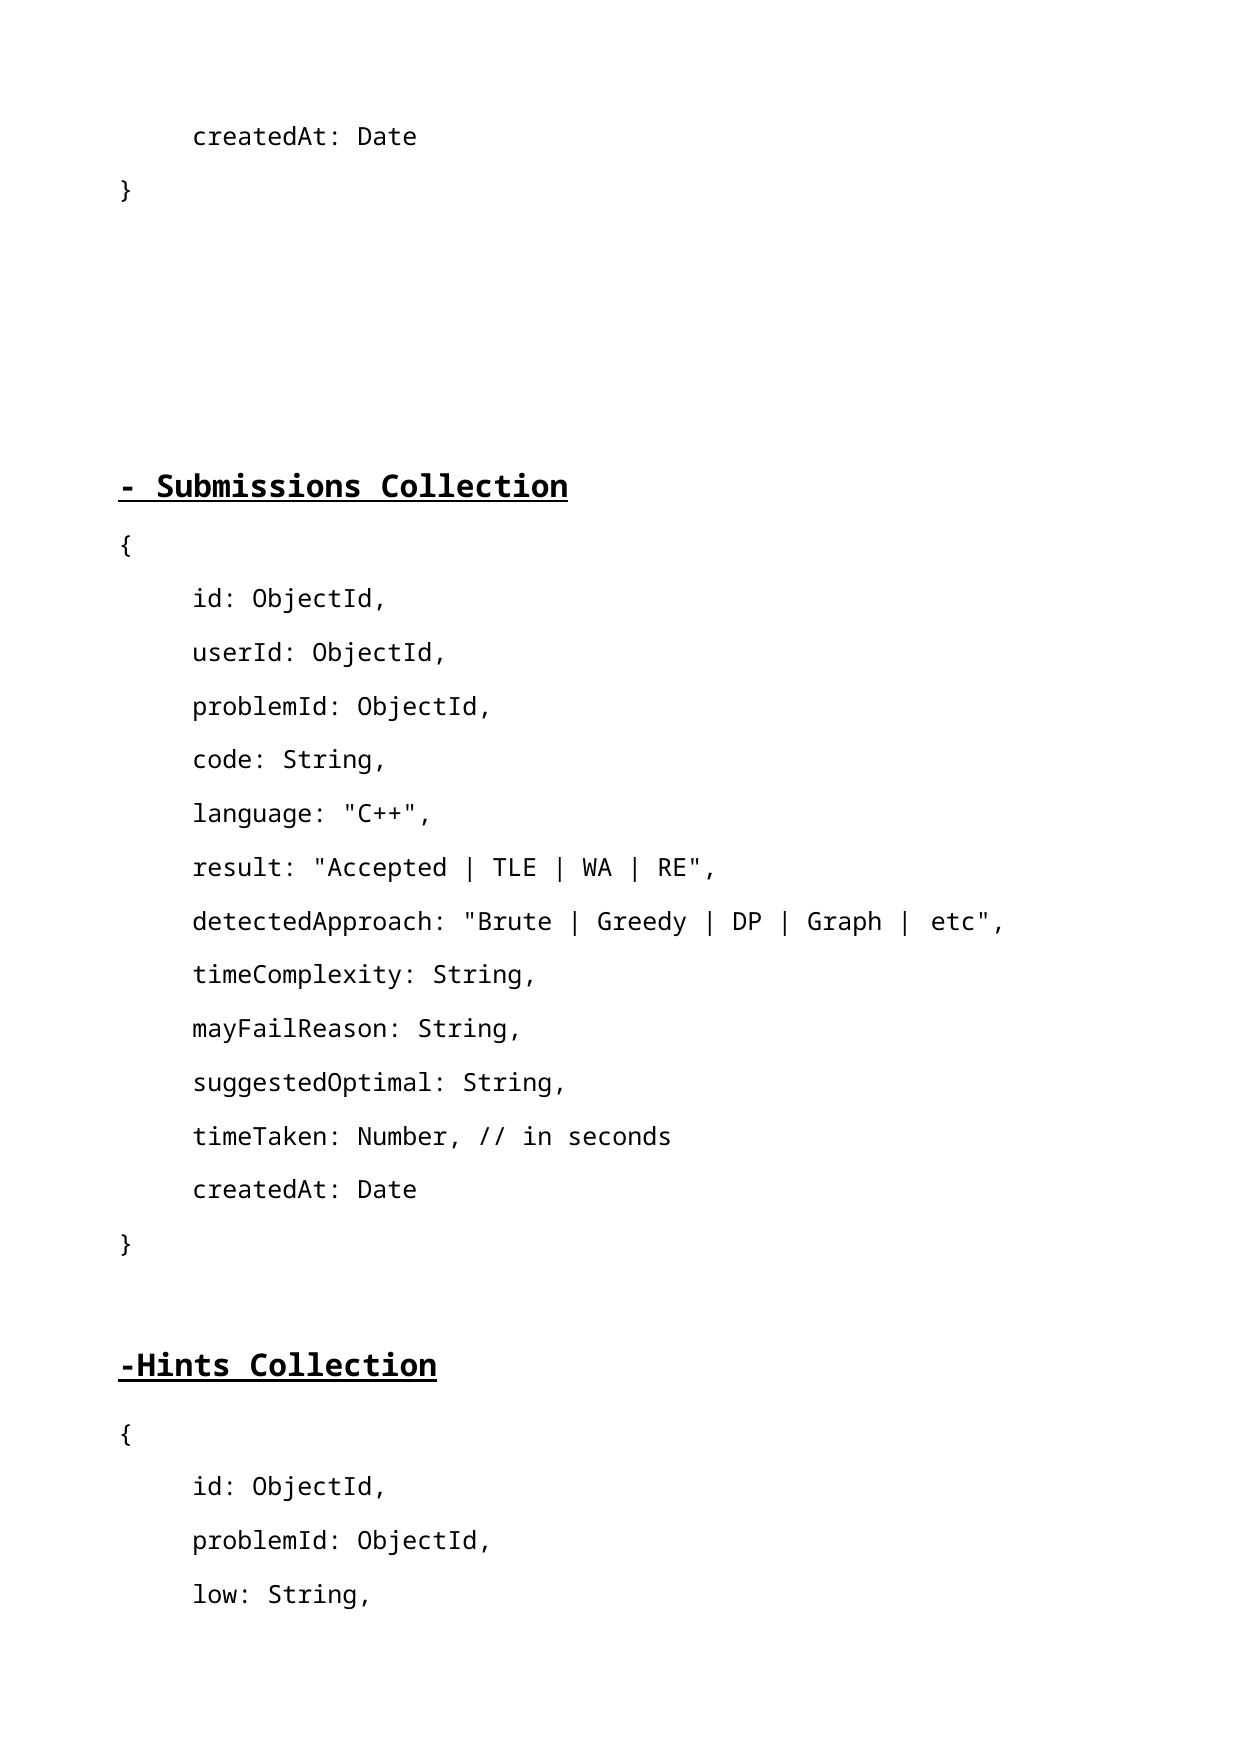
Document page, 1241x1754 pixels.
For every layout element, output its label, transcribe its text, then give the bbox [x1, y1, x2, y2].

text { [118, 527, 1122, 561]
text low: String, [118, 1577, 1122, 1611]
text id: ObjectId, [118, 1469, 1122, 1503]
text createdAt: Date [118, 1172, 1122, 1206]
text id: ObjectId, [118, 581, 1122, 615]
text suggestedOptimal: String, [118, 1065, 1122, 1099]
text timeComplexity: String, [118, 957, 1122, 991]
text code: String, [118, 742, 1122, 776]
text detectedApproach: "Brute | Greedy | DP | Graph | etc", [118, 903, 1122, 937]
text result: "Accepted | TLE | WA | RE", [118, 850, 1122, 884]
text timeTaken: Number, // in seconds [118, 1118, 1122, 1152]
text mayFailReason: String, [118, 1011, 1122, 1045]
text problemId: ObjectId, [118, 1523, 1122, 1557]
text createdAt: Date [118, 118, 1122, 152]
text - Submissions Collection [118, 464, 1122, 506]
text -Hints Collection [118, 1343, 1122, 1386]
text language: "C++", [118, 796, 1122, 830]
text { [118, 1415, 1122, 1449]
text } [118, 172, 1122, 206]
text problemId: ObjectId, [118, 688, 1122, 722]
text userId: ObjectId, [118, 635, 1122, 669]
text } [118, 1226, 1122, 1260]
